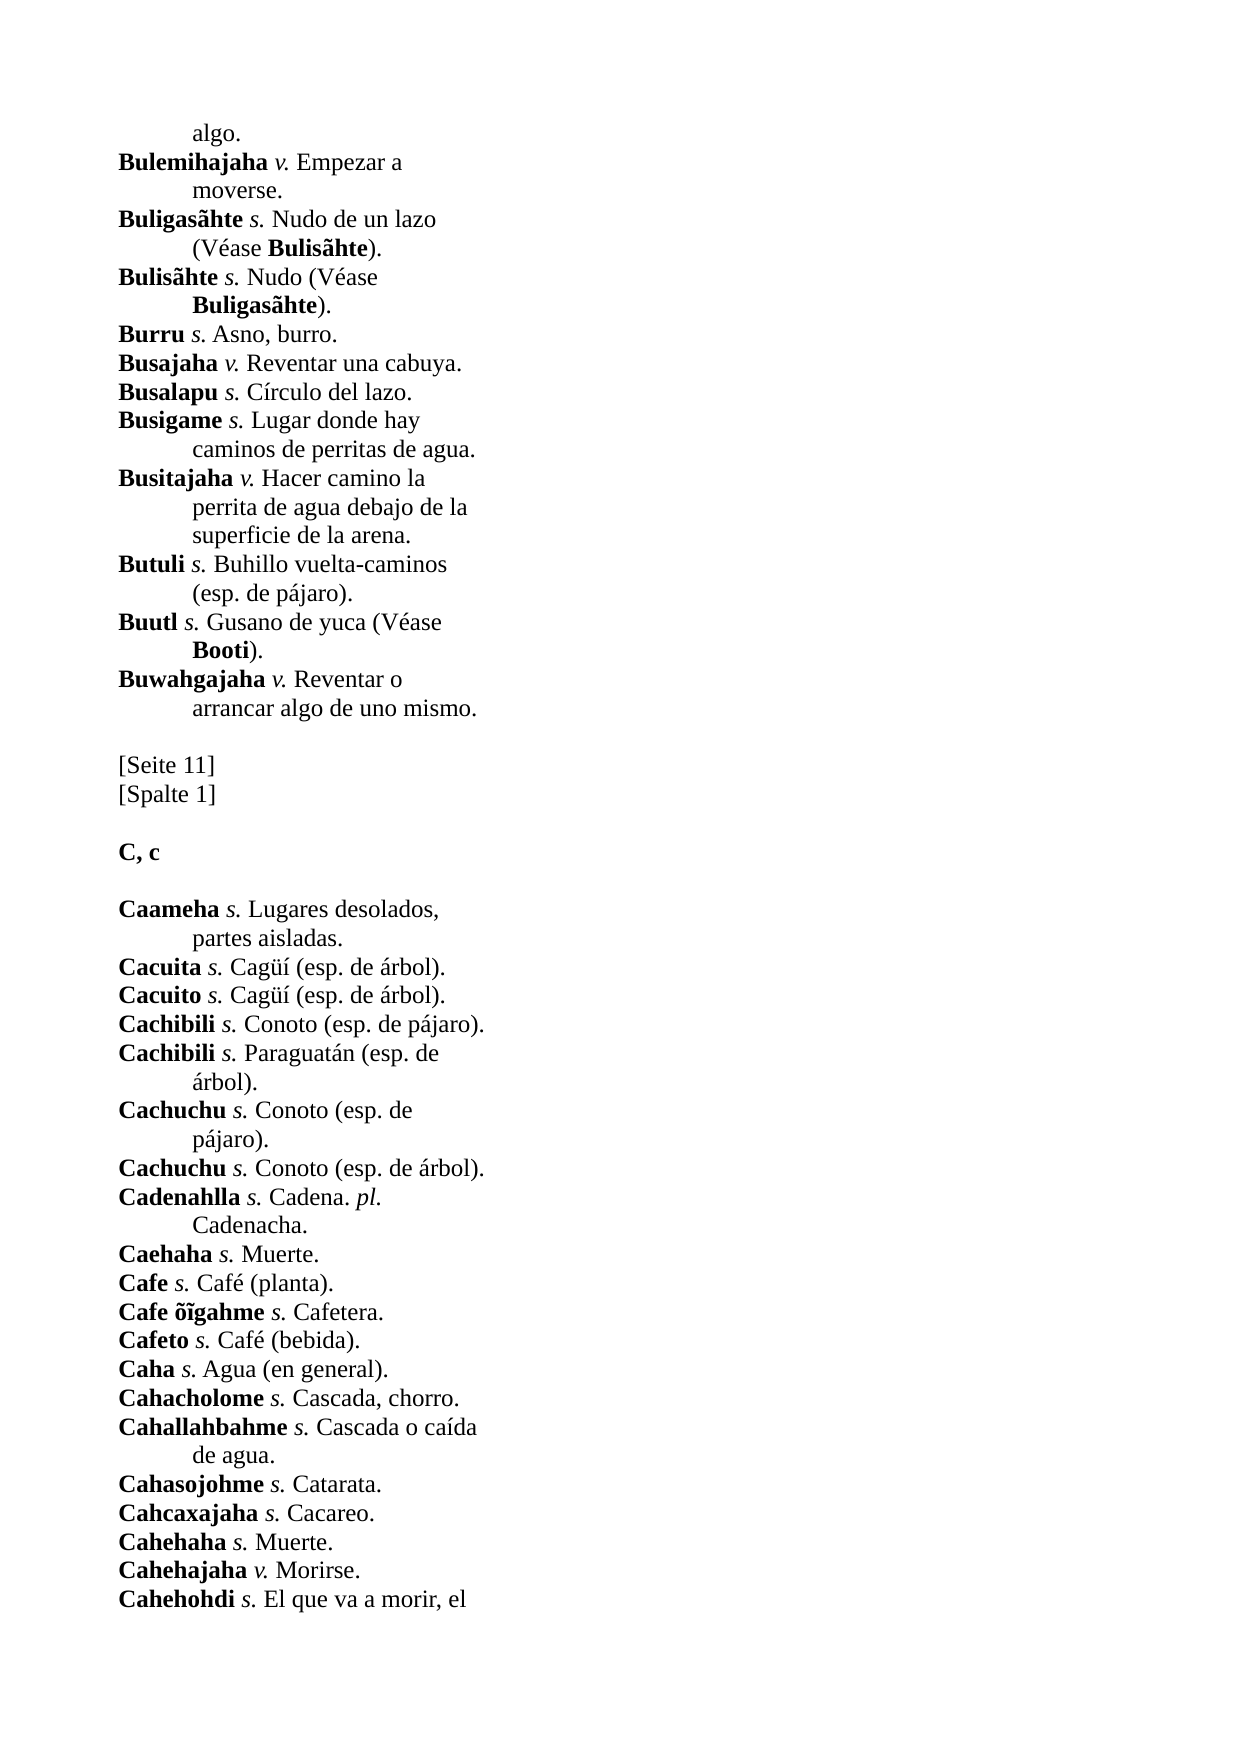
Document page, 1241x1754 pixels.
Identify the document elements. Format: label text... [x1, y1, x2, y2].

text Busitajaha v. Hacer camino la [118, 463, 1122, 492]
text Caha s. Agua (en general). [118, 1354, 1122, 1383]
text árbol). [118, 1067, 1122, 1096]
text Cahacholome s. Cascada, chorro. [118, 1383, 1122, 1412]
text C, c [118, 837, 1122, 866]
text superficie de la arena. [118, 521, 1122, 549]
text Cafe õĩgahme s. Cafetera. [118, 1297, 1122, 1326]
text perrita de agua debajo de la [118, 492, 1122, 521]
text Cahasojohme s. Catarata. [118, 1469, 1122, 1498]
text arrancar algo de uno mismo. [118, 693, 1122, 722]
text algo. [118, 118, 1122, 147]
text Caameha s. Lugares desolados, [118, 894, 1122, 923]
text Caehaha s. Muerte. [118, 1239, 1122, 1268]
text Cacuita s. Cagüí (esp. de árbol). [118, 952, 1122, 981]
text Cahallahbahme s. Cascada o caída [118, 1412, 1122, 1441]
text Buligasãhte s. Nudo de un lazo [118, 204, 1122, 233]
text Cachibili s. Conoto (esp. de pájaro). [118, 1009, 1122, 1038]
text Buutl s. Gusano de yuca (Véase [118, 607, 1122, 636]
text (Véase Bulisãhte). [118, 233, 1122, 262]
text Cahcaxajaha s. Cacareo. [118, 1498, 1122, 1527]
text Cahehohdi s. El que va a morir, el [118, 1584, 1122, 1613]
text Cafe s. Café (planta). [118, 1268, 1122, 1297]
text Cachibili s. Paraguatán (esp. de [118, 1038, 1122, 1067]
text Cahehajaha v. Morirse. [118, 1556, 1122, 1584]
text Bulemihajaha v. Empezar a [118, 147, 1122, 176]
text Busajaha v. Reventar una cabuya. [118, 348, 1122, 377]
text Burru s. Asno, burro. [118, 319, 1122, 348]
text Butuli s. Buhillo vuelta-caminos [118, 549, 1122, 578]
text de agua. [118, 1441, 1122, 1469]
text Cachuchu s. Conoto (esp. de árbol). [118, 1153, 1122, 1182]
text Cadenacha. [118, 1211, 1122, 1239]
text Busigame s. Lugar donde hay [118, 406, 1122, 434]
text Cafeto s. Café (bebida). [118, 1326, 1122, 1354]
text (esp. de pájaro). [118, 578, 1122, 607]
text Busalapu s. Círculo del lazo. [118, 377, 1122, 406]
text Bulisãhte s. Nudo (Véase [118, 262, 1122, 291]
text [Spalte 1] [118, 779, 1122, 808]
text caminos de perritas de agua. [118, 434, 1122, 463]
text Cahehaha s. Muerte. [118, 1527, 1122, 1556]
text pájaro). [118, 1124, 1122, 1153]
text Buwahgajaha v. Reventar o [118, 664, 1122, 693]
text Booti). [118, 636, 1122, 664]
text Cadenahlla s. Cadena. pl. [118, 1182, 1122, 1211]
text Cacuito s. Cagüí (esp. de árbol). [118, 981, 1122, 1009]
text Buligasãhte). [118, 291, 1122, 319]
text [Seite 11] [118, 751, 1122, 779]
text Cachuchu s. Conoto (esp. de [118, 1096, 1122, 1124]
text moverse. [118, 176, 1122, 204]
text partes aisladas. [118, 923, 1122, 952]
